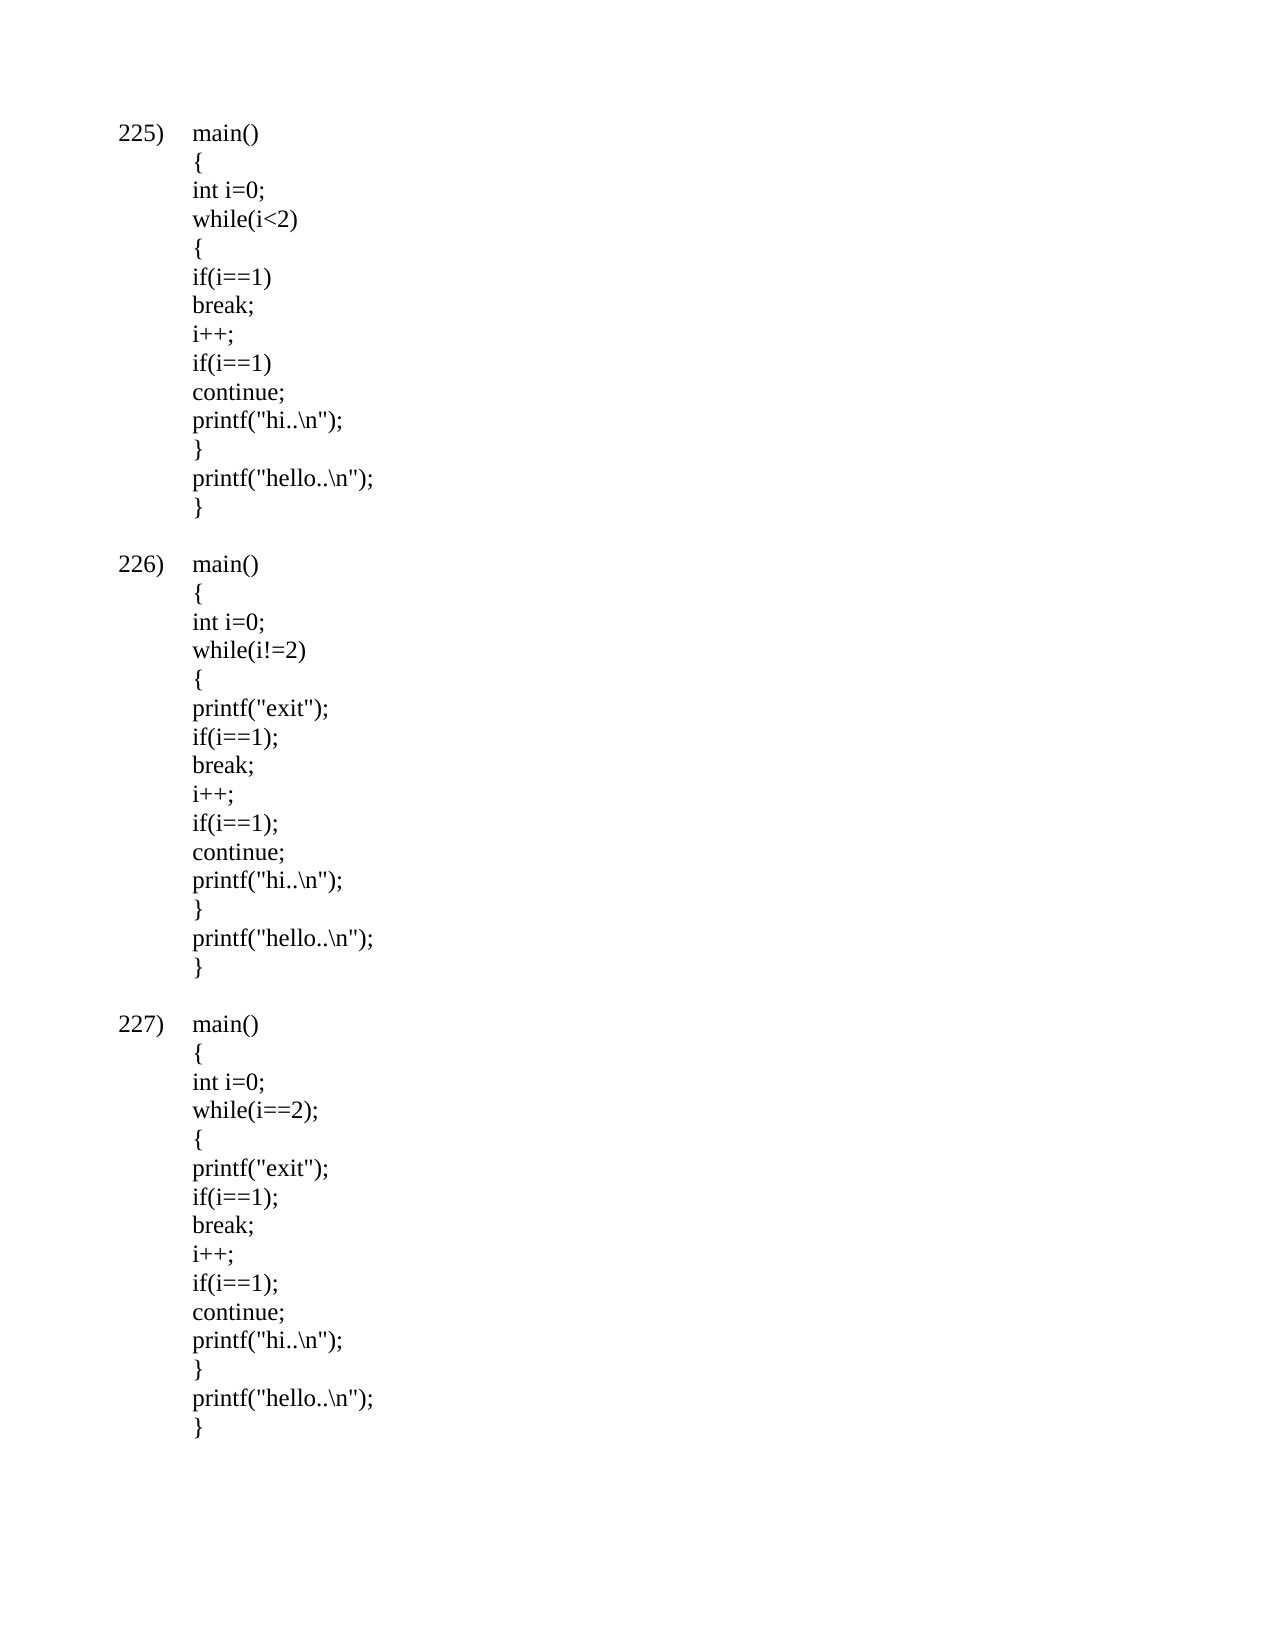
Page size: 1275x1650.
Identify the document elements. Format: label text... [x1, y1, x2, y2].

text int i=0; [118, 176, 1157, 204]
text break; [118, 1211, 1157, 1239]
text { [118, 147, 1157, 176]
text if(i==1); [118, 1268, 1157, 1297]
text if(i==1); [118, 1182, 1157, 1211]
text printf("hello..\n"); [118, 1383, 1157, 1412]
text } [118, 492, 1157, 521]
text if(i==1); [118, 722, 1157, 751]
text continue; [118, 377, 1157, 406]
text } [118, 952, 1157, 981]
text if(i==1) [118, 348, 1157, 377]
text printf("exit"); [118, 693, 1157, 722]
text i++; [118, 1239, 1157, 1268]
text { [118, 578, 1157, 607]
text } [118, 894, 1157, 923]
text { [118, 1038, 1157, 1067]
text } [118, 434, 1157, 463]
text printf("hello..\n"); [118, 463, 1157, 492]
text if(i==1); [118, 808, 1157, 837]
text break; [118, 751, 1157, 779]
text while(i!=2) [118, 636, 1157, 664]
text printf("exit"); [118, 1153, 1157, 1182]
text i++; [118, 779, 1157, 808]
text int i=0; [118, 607, 1157, 636]
text while(i==2); [118, 1096, 1157, 1124]
text printf("hello..\n"); [118, 923, 1157, 952]
text 227) main() [118, 1009, 1157, 1038]
text printf("hi..\n"); [118, 406, 1157, 434]
text 225) main() [118, 118, 1157, 147]
text { [118, 664, 1157, 693]
text if(i==1) [118, 262, 1157, 291]
text break; [118, 291, 1157, 319]
text while(i<2) [118, 204, 1157, 233]
text { [118, 233, 1157, 262]
text 226) main() [118, 549, 1157, 578]
text int i=0; [118, 1067, 1157, 1096]
text i++; [118, 319, 1157, 348]
text } [118, 1354, 1157, 1383]
text continue; [118, 837, 1157, 866]
text { [118, 1124, 1157, 1153]
text printf("hi..\n"); [118, 1326, 1157, 1354]
text continue; [118, 1297, 1157, 1326]
text printf("hi..\n"); [118, 866, 1157, 894]
text } [118, 1412, 1157, 1441]
